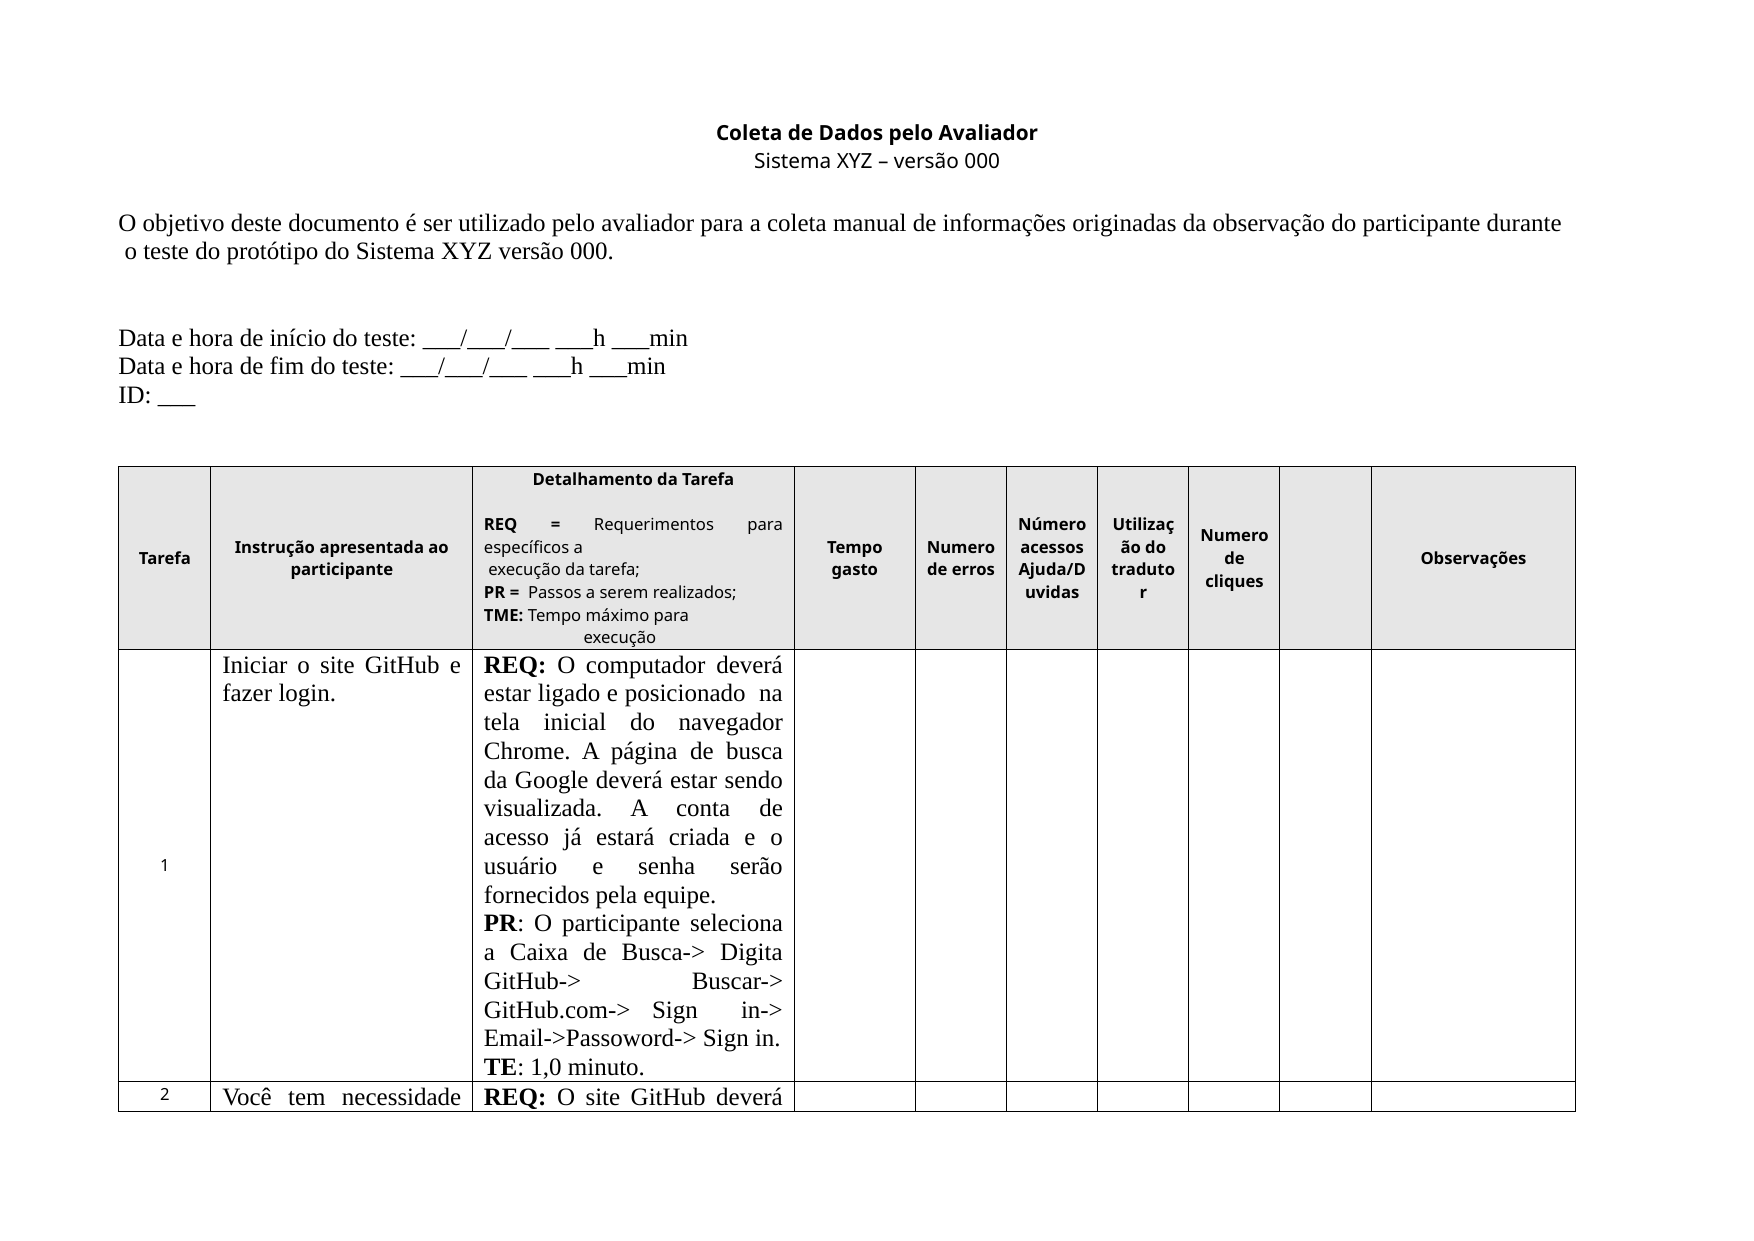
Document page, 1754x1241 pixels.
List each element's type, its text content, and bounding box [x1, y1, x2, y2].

table_cell [1189, 1082, 1279, 1111]
table_cell REQ: O computador deverá estar ligado e posicionado na tela inicial do navegador Chrome. A página de busca da Google deverá estar sendo visualizada. A conta de acesso já estará criada e o usuário e senha serão fornecidos pela equipe. PR: O participante seleciona a Caixa de Busca-> Digita GitHub-> Buscar-> GitHub.com-> Sign in-> Email->Passoword-> Sign in. TE: 1,0 minuto. [473, 650, 794, 1081]
table_cell Iniciar o site GitHub e fazer login. [211, 650, 472, 1081]
table_header Tempo gasto [795, 467, 915, 649]
table_header Número acessos Ajuda/Duvidas [1007, 467, 1097, 649]
table_cell [1280, 650, 1371, 1081]
table_cell [916, 650, 1006, 1081]
table_cell [795, 1082, 915, 1111]
table_header Numero de erros [916, 467, 1006, 649]
table_cell [1007, 1082, 1097, 1111]
table_cell REQ: O site GitHub deverá [473, 1082, 794, 1111]
table_cell [795, 650, 915, 1081]
table_header [1280, 467, 1371, 649]
text ID: ___ [118, 380, 1636, 409]
table_header Instrução apresentada ao participante [211, 467, 472, 649]
table_cell [1098, 650, 1188, 1081]
table_cell [1007, 650, 1097, 1081]
text Data e hora de início do teste: ___/___/___ ___h ___min [118, 323, 1636, 351]
table_header Utilização do tradutor [1098, 467, 1188, 649]
table_cell [1280, 1082, 1371, 1111]
table_header Detalhamento da Tarefa REQ = Requerimentos para específicos a execução da tarefa; PR = Passos a serem realizados; TME: Tempo máximo para execução [473, 467, 794, 649]
table_cell 2 [119, 1082, 210, 1111]
table_cell [1372, 1082, 1575, 1111]
text Data e hora de fim do teste: ___/___/___ ___h ___min [118, 351, 1636, 380]
table_header Observações [1372, 467, 1575, 649]
table_header Tarefa [119, 467, 210, 649]
text Sistema XYZ – versão 000 [118, 147, 1636, 175]
text Coleta de Dados pelo Avaliador [118, 118, 1636, 147]
table_header Numero de cliques [1189, 467, 1279, 649]
table_cell [1098, 1082, 1188, 1111]
table_cell Você tem necessidade [211, 1082, 472, 1111]
table_cell [1372, 650, 1575, 1081]
table_cell [1189, 650, 1279, 1081]
text O objetivo deste documento é ser utilizado pelo avaliador para a coleta manual de informações originadas da observação do participante durante [118, 208, 1636, 236]
table_cell [916, 1082, 1006, 1111]
table_cell 1 [119, 650, 210, 1081]
text o teste do protótipo do Sistema XYZ versão 000. [118, 236, 1636, 265]
